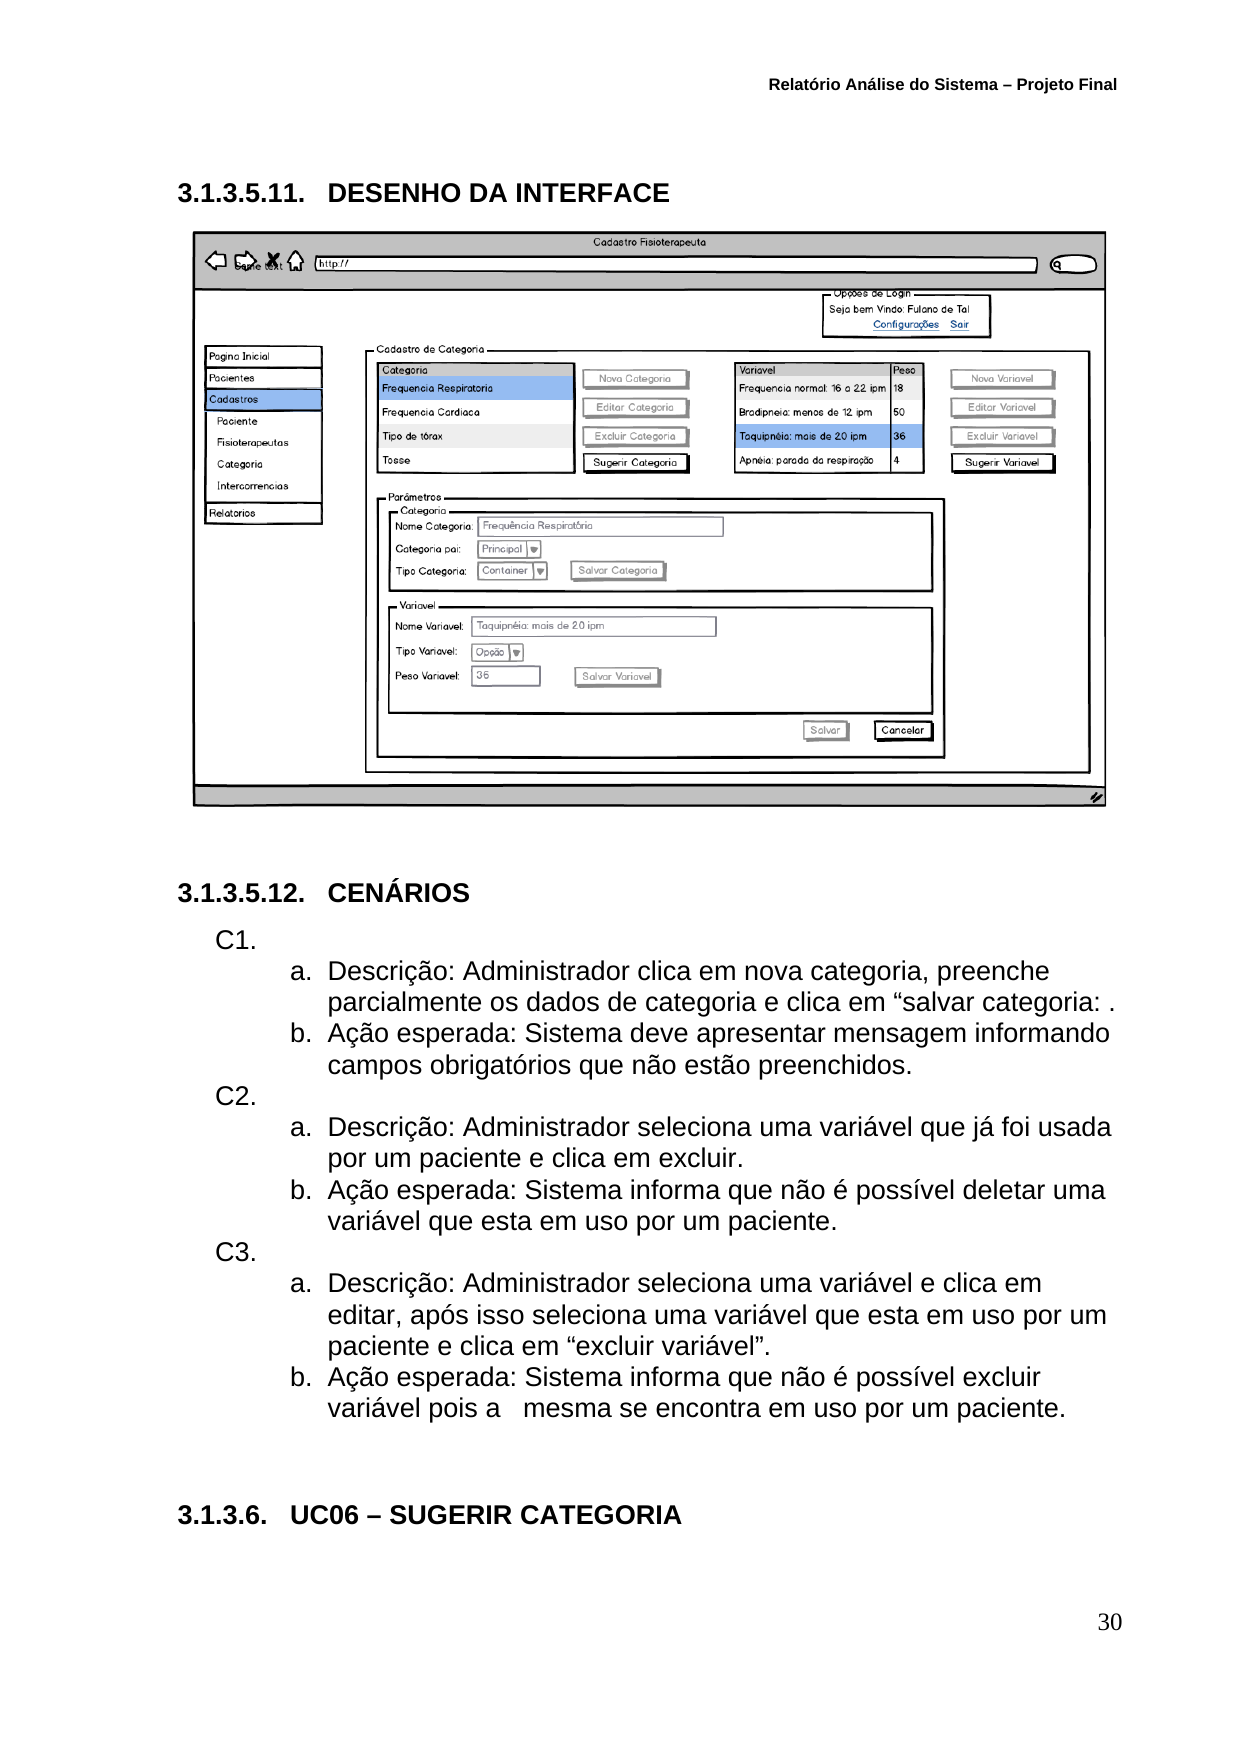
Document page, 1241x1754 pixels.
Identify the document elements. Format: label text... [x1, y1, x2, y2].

subtitle UC06 – SUGERIR CATEGORIA [177, 1499, 1122, 1531]
list Ação esperada: Sistema informa que não é possível excluir variável pois a mesma se encontra em uso por um paciente. [290, 1361, 1122, 1424]
subtitle cenários [177, 877, 1122, 908]
list Descrição: Administrador seleciona uma variável e clica em editar, após isso seleciona uma variável que esta em uso por um paciente e clica em “excluir variável”. [290, 1267, 1122, 1361]
list Ação esperada: Sistema informa que não é possível deletar uma variável que esta em uso por um paciente. [290, 1174, 1122, 1236]
list Descrição: Administrador seleciona uma variável que já foi usada por um paciente e clica em excluir. [290, 1111, 1122, 1174]
picture [192, 231, 1107, 807]
subtitle desenho da interface [177, 177, 1122, 208]
list Descrição: Administrador clica em nova categoria, preenche parcialmente os dados de categoria e clica em “salvar categoria: . [290, 955, 1122, 1017]
list Ação esperada: Sistema deve apresentar mensagem informando campos obrigatórios que não estão preenchidos. [290, 1017, 1122, 1080]
